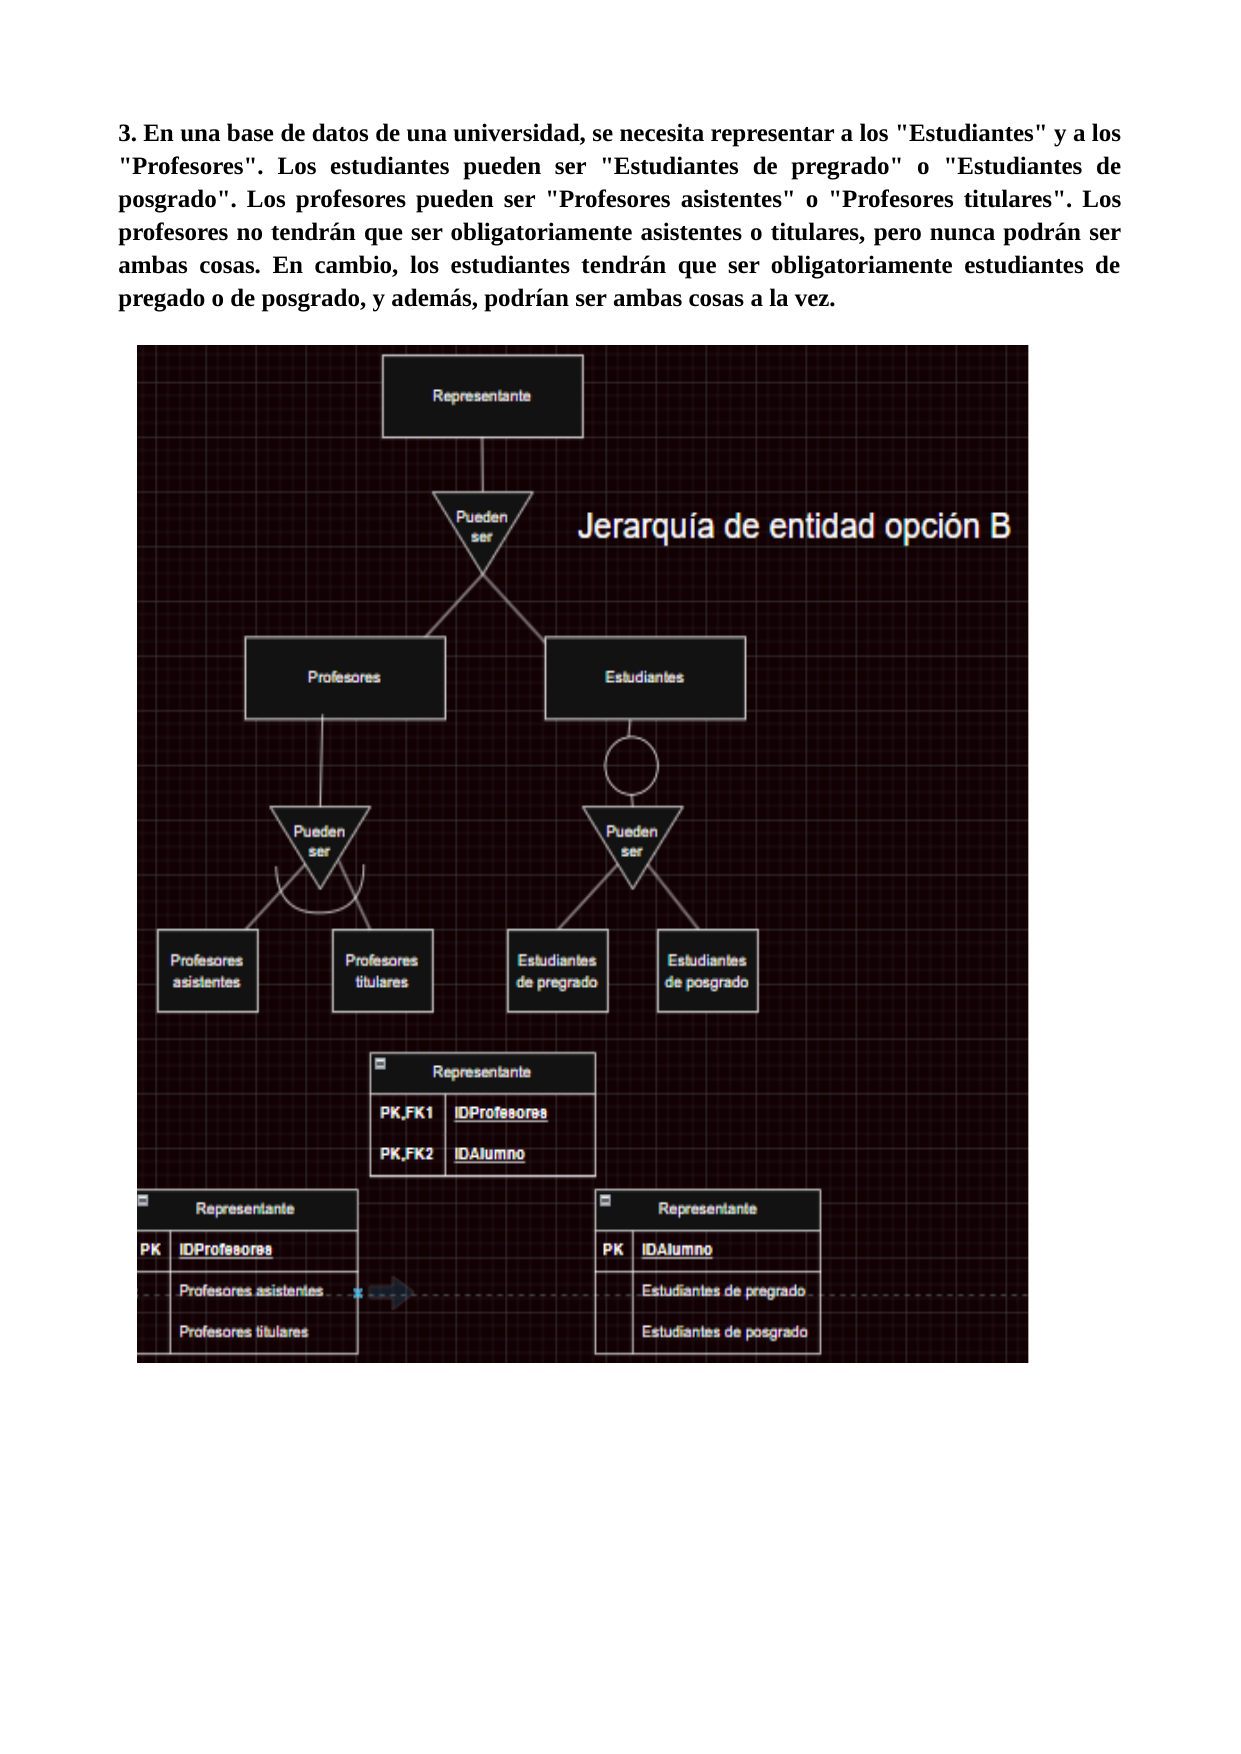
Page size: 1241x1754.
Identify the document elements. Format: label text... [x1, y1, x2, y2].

text 3. En una base de datos de una universidad, se necesita representar a los "Estudiantes" y a los "Profesores". Los estudiantes pueden ser "Estudiantes de pregrado" o "Estudiantes de posgrado". Los profesores pueden ser "Profesores asistentes" o "Profesores titulares". Los profesores no tendrán que ser obligatoriamente asistentes o titulares, pero nunca podrán ser ambas cosas. En cambio, los estudiantes tendrán que ser obligatoriamente estudiantes de pregado o de posgrado, y además, podrían ser ambas cosas a la vez. [118, 118, 1122, 312]
picture [137, 345, 1029, 1363]
